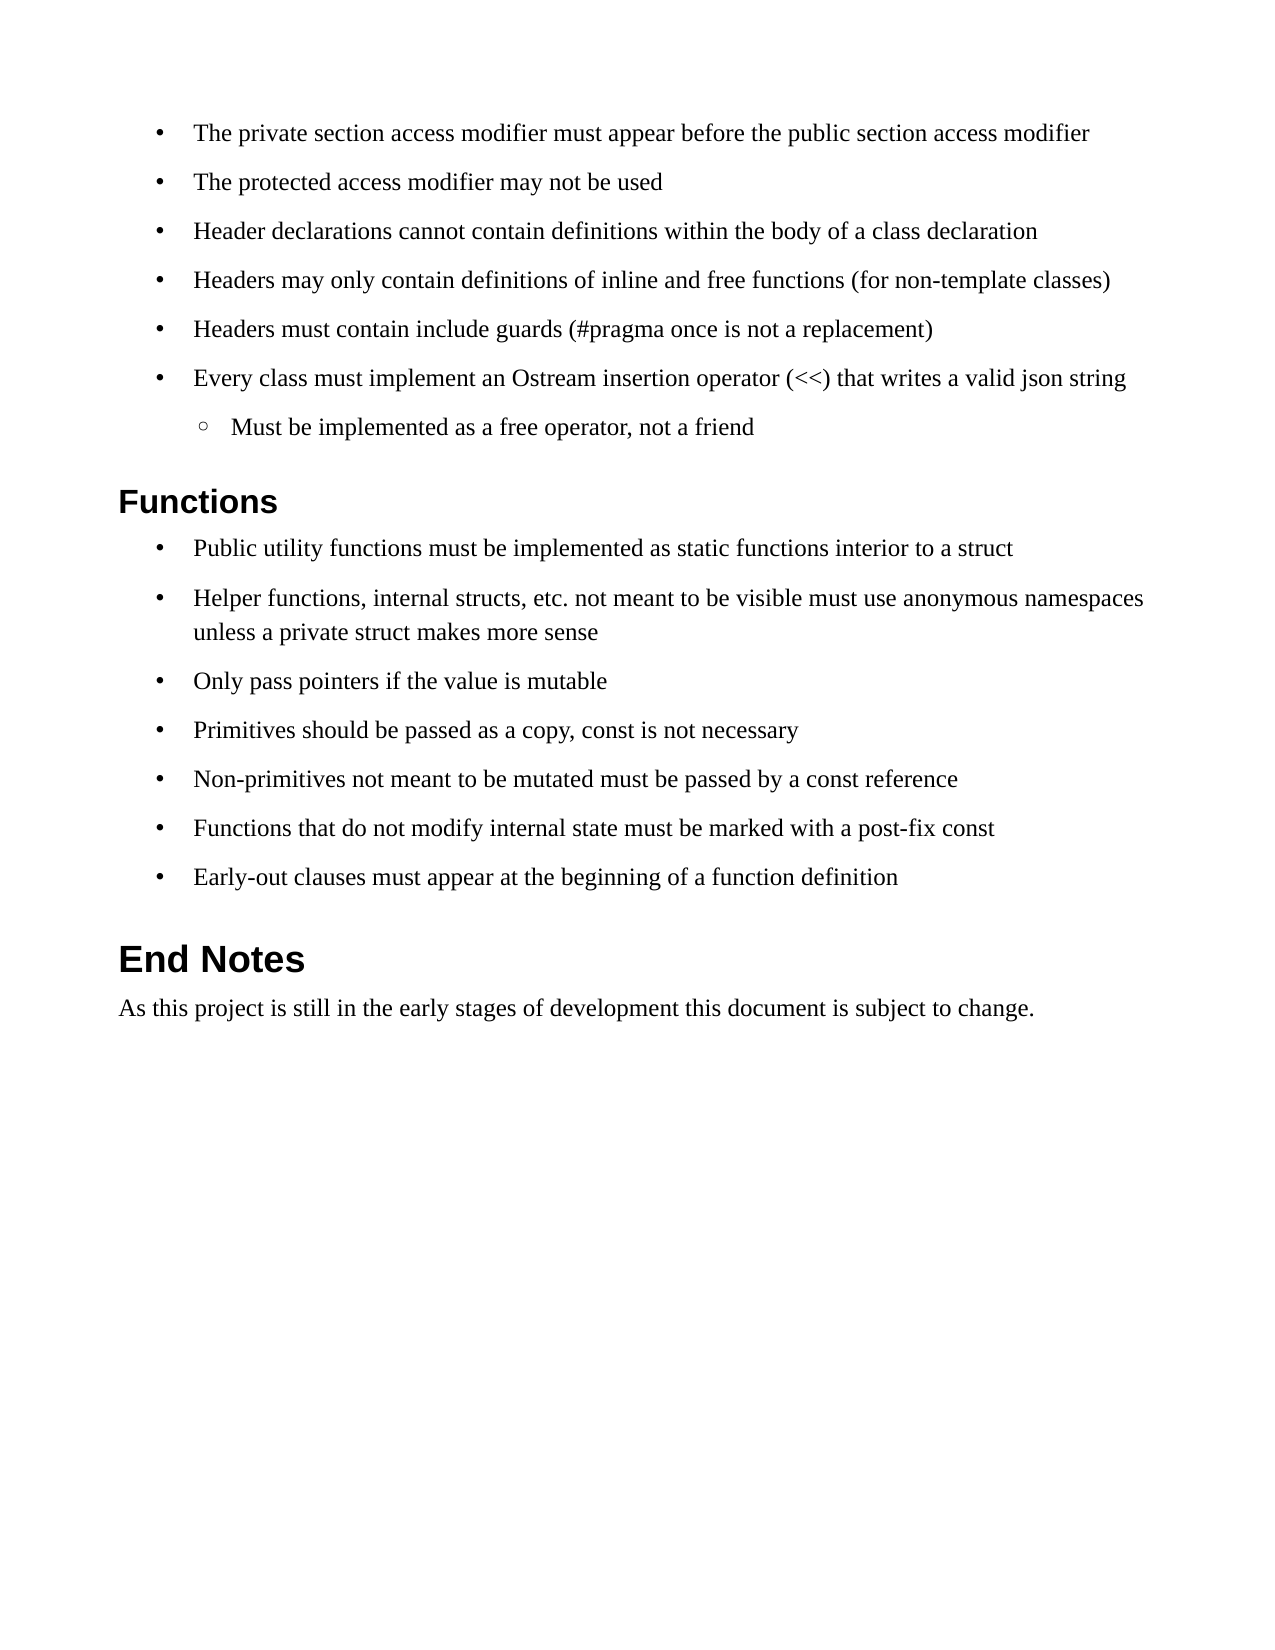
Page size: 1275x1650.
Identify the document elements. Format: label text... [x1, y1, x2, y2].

list Public utility functions must be implemented as static functions interior to a struct [156, 533, 1157, 562]
list The protected access modifier may not be used [156, 167, 1157, 196]
list Non-primitives not meant to be mutated must be passed by a const reference [156, 764, 1157, 793]
list Headers may only contain definitions of inline and free functions (for non-template classes) [156, 265, 1157, 294]
list Header declarations cannot contain definitions within the body of a class declaration [156, 216, 1157, 245]
list Every class must implement an Ostream insertion operator (<<) that writes a valid json string [156, 363, 1157, 392]
list Must be implemented as a free operator, not a friend [193, 412, 1157, 441]
list Functions that do not modify internal state must be marked with a post-fix const [156, 813, 1157, 842]
text As this project is still in the early stages of development this document is subject to change. [118, 993, 1157, 1021]
list Primitives should be passed as a copy, const is not necessary [156, 715, 1157, 744]
subtitle End Notes [118, 936, 1157, 980]
list Helper functions, internal structs, etc. not meant to be visible must use anonymous namespaces unless a private struct makes more sense [156, 583, 1157, 646]
list Early-out clauses must appear at the beginning of a function definition [156, 862, 1157, 891]
list Headers must contain include guards (#pragma once is not a replacement) [156, 314, 1157, 343]
list The private section access modifier must appear before the public section access modifier [156, 118, 1157, 147]
list Only pass pointers if the value is mutable [156, 666, 1157, 695]
subtitle Functions [118, 482, 1157, 521]
